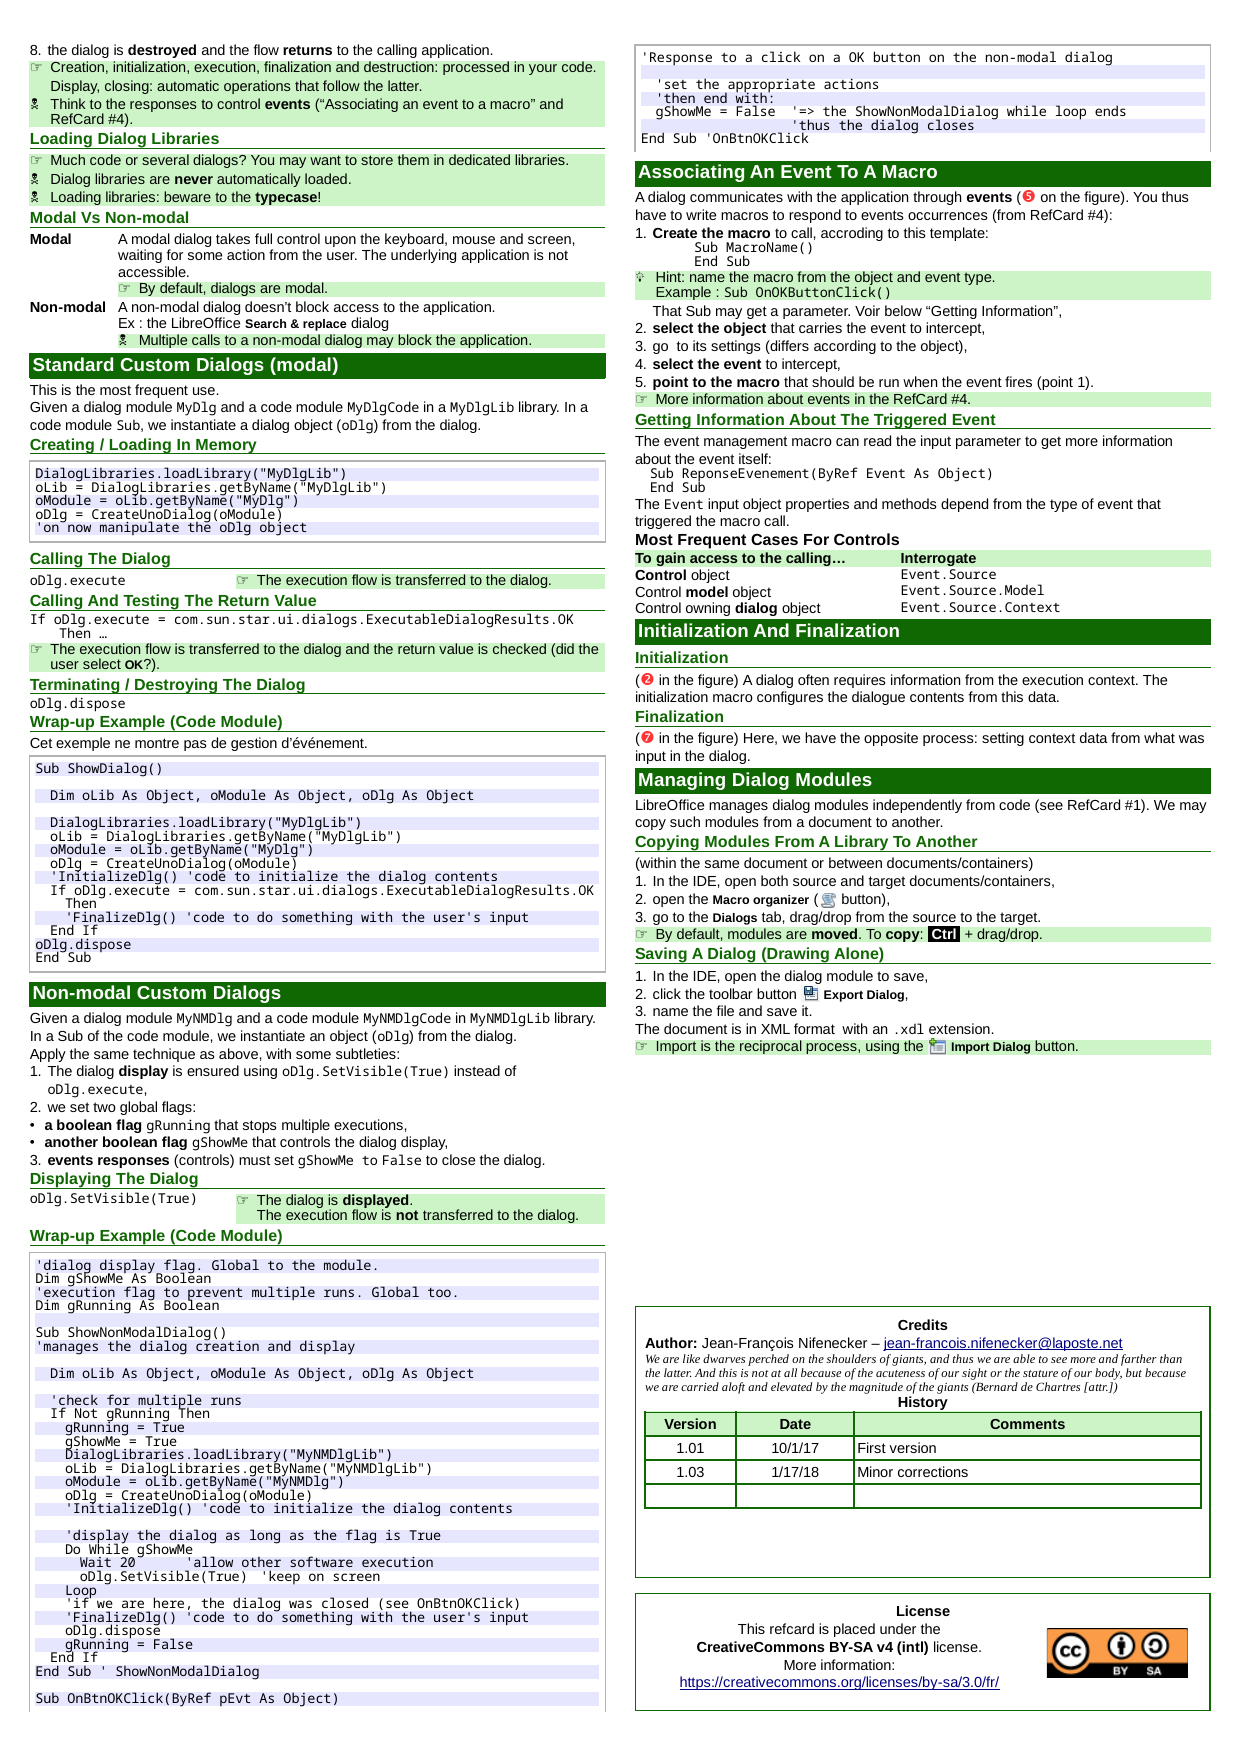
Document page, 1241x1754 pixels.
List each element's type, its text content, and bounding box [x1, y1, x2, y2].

table_cell Event.Source [900, 567, 1211, 583]
text Apply the same technique as above, with some subtleties: [29, 1045, 605, 1063]
subtitle Displaying the dialog [29, 1171, 605, 1189]
table_cell 1.03 [646, 1461, 735, 1483]
text (within the same document or between documents/containers) [635, 855, 1211, 872]
table_header Version [646, 1413, 735, 1435]
list That Sub may get a parameter. Voir below “Getting Information”, [635, 302, 1211, 320]
subtitle Wrap-up Example (Code module) [29, 1227, 605, 1246]
text ☞ By default, modules are moved. To copy: Ctrl + drag/drop. [635, 927, 928, 942]
subtitle Initialization and finalization [636, 621, 1210, 644]
subtitle Loading dialog libraries [29, 131, 605, 149]
table_cell 17/01/18 [737, 1461, 853, 1483]
table_header Sub ShowDialog() Dim oLib As Object, oModule As Object, oDlg As Object DialogLibraries.loadLibrary("MyDlgLib") oLib = DialogLibraries.getByName("MyDlgLib") oModule = oLib.getByName("MyDlg") oDlg = CreateUnoDialog(oModule) 'InitializeDlg() 'code to initialize the dialog contents If oDlg.execute = com.sun.star.ui.dialogs.ExecutableDialogResults.OK Then 'FinalizeDlg() 'code to do something with the user's input End If oDlg.dispose End Sub [30, 757, 605, 971]
table_header Interrogate [900, 550, 1211, 567]
table_cell [737, 1485, 853, 1507]
text Given a dialog module MyNMDlg and a code module MyNMDlgCode in MyNMDlgLib library. In a Sub of the code module, we instantiate an object (oDlg) from the dialog. [29, 1009, 605, 1045]
text oDlg.dispose [29, 697, 605, 711]
table_header [1034, 1678, 1187, 1691]
text Display, closing: automatic operations that follow the latter. [29, 79, 605, 94]
list open the Macro organizer ( [635, 890, 818, 908]
picture [801, 985, 820, 1002]
subtitle Associating an event to a macro [636, 162, 1210, 186]
table_cell First version [855, 1437, 1200, 1459]
text LibreOffice manages dialog modules independently from code (see RefCard #1). We may copy such modules from a document to another. [635, 796, 1211, 831]
text ☞ Much code or several dialogs? You may want to store them in dedicated libraries. [29, 154, 605, 169]
table_header [1034, 1629, 1046, 1677]
list select the event to intercept, [635, 355, 1211, 373]
picture [818, 890, 838, 908]
list Sub MacroName() [664, 242, 1211, 255]
list name the file and save it. [635, 1003, 1211, 1020]
list a boolean flag gRunning that stops multiple executions, [29, 1116, 605, 1133]
text Sub ReponseEvenement(ByRef Event As Object) [635, 468, 1211, 481]
list In the IDE, open both source and target documents/containers, [635, 872, 1211, 890]
subtitle Calling the dialog [29, 550, 605, 569]
table_header 'Response to a click on a OK button on the non-modal dialog 'set the appropriate actions 'then end with: gShowMe = False '=> the ShowNonModalDialog while loop ends 'thus the dialog closes End Sub 'OnBtnOKClick [636, 46, 1210, 152]
table_header A modal dialog takes full control upon the keyboard, mouse and screen, waiting for some action from the user. The underlying application is not accessible. ☞ By default, dialogs are modal. [118, 231, 605, 282]
table_header DialogLibraries.loadLibrary("MyDlgLib") oLib = DialogLibraries.getByName("MyDlgLib") oModule = oLib.getByName("MyDlg") oDlg = CreateUnoDialog(oModule) 'on now manipulate the oDlg object [30, 462, 605, 541]
text If oDlg.execute = com.sun.star.ui.dialogs.ExecutableDialogResults.OK Then … [29, 614, 605, 641]
list the dialog is destroyed and the flow returns to the calling application. [29, 41, 605, 59]
subtitle Getting information about the triggered event [635, 411, 1211, 428]
table_header Comments [855, 1413, 1200, 1435]
text Cet exemple ne montre pas de gestion d’événement. [29, 734, 605, 752]
text Given a dialog module MyDlg and a code module MyDlgCode in a MyDlgLib library. In a code module Sub, we instantiate a dialog object (oDlg) from the dialog. [29, 399, 605, 434]
list In the IDE, open the dialog module to save, [635, 967, 1211, 985]
table_header This refcard is placed under the CreativeCommons BY-SA v4 (intl) license. More information: https://creativecommons.org/licenses/by-sa/3.0/fr/ [645, 1620, 1034, 1691]
list The dialog display is ensured using oDlg.SetVisible(True) instead of oDlg.execute, [29, 1063, 605, 1098]
table_cell [855, 1485, 1200, 1507]
subtitle Saving a dialog (Drawing alone) [635, 946, 1211, 963]
subtitle Managing dialog modules [636, 769, 1210, 793]
text ( in the figure) A dialog often requires information from the execution context. The initialization macro configures the dialogue contents from this data. [635, 671, 1211, 706]
subtitle Finalization [635, 708, 1211, 726]
table_cell 01/10/17 [737, 1437, 853, 1459]
table_cell Minor corrections [855, 1461, 1200, 1483]
table_cell Non-modal [30, 299, 118, 350]
list End Sub [664, 255, 1211, 269]
text We are like dwarves perched on the shoulders of giants, and thus we are able to see more and farther than the latter. And this is not at all because of the acuteness of our sight or the stature of our body, but because we are carried aloft and elevated by the magnitude of the giants (Bernard de Chartres [attr.]) [645, 1352, 1201, 1394]
table_cell Control owning dialog object [635, 600, 900, 617]
subtitle Non-modal custom dialogs [31, 983, 605, 1006]
text ☞ Import is the reciprocal process, using the [635, 1040, 927, 1055]
subtitle Standard custom dialogs (modal) [31, 354, 605, 378]
title History [645, 1394, 1201, 1411]
text  Think to the responses to control events (“Associating an event to a macro” and RefCard #4). [29, 97, 605, 127]
subtitle Calling and testing the return value [29, 592, 605, 611]
subtitle Modal vs Non-modal [29, 209, 605, 228]
text  Loading libraries: beware to the typecase! [29, 191, 605, 206]
table_header 'dialog display flag. Global to the module. Dim gShowMe As Boolean 'execution flag to prevent multiple runs. Global too. Dim gRunning As Boolean Sub ShowNonModalDialog() 'manages the dialog creation and display Dim oLib As Object, oModule As Object, oDlg As Object 'check for multiple runs If Not gRunning Then gRunning = True gShowMe = True DialogLibraries.loadLibrary("MyNMDlgLib") oLib = DialogLibraries.getByName("MyNMDlgLib") oModule = oLib.getByName("MyNMDlg") oDlg = CreateUnoDialog(oModule) 'InitializeDlg() 'code to initialize the dialog contents 'display the dialog as long as the flag is True Do While gShowMe Wait 20 'allow other software execution oDlg.SetVisible(True) 'keep on screen Loop 'if we are here, the dialog was closed (see OnBtnOKClick) 'FinalizeDlg() 'code to do something with the user's input oDlg.dispose gRunning = False End If End Sub ' ShowNonModalDialog Sub OnBtnOKClick(ByRef pEvt As Object) [30, 1253, 605, 1712]
list Create the macro to call, accroding to this template: [635, 224, 1211, 242]
subtitle Wrap-up Example (Code module) [29, 713, 605, 732]
text  Hint: name the macro from the object and event type. Example : Sub OnOKButtonClick() [635, 271, 1211, 300]
text The event management macro can read the input parameter to get more information about the event itself: [635, 432, 1211, 468]
subtitle Copying modules from a library to another [635, 833, 1211, 851]
subtitle Creating / Loading in memory [29, 436, 605, 454]
table_header oDlg.SetVisible(True) [30, 1192, 236, 1225]
table_header [1034, 1620, 1187, 1628]
subtitle Most frequent cases for controls [635, 532, 1211, 549]
title License [645, 1603, 1201, 1620]
text ☞ More information about events in the RefCard #4. [635, 392, 1211, 407]
text ☞ Creation, initialization, execution, finalization and destruction: processed in your code. [29, 61, 605, 76]
table_cell Control object [635, 567, 900, 583]
list go to the Dialogs tab, drag/drop from the source to the target. [635, 908, 1211, 926]
table_header Modal [30, 231, 118, 299]
text The Event input object properties and methods depend from the type of event that triggered the macro call. [635, 495, 1211, 530]
list go to its settings (differs according to the object), [635, 337, 1211, 355]
subtitle Initialization [635, 649, 1211, 667]
table_cell 1.01 [646, 1437, 735, 1459]
text End Sub [635, 481, 1211, 495]
text  Dialog libraries are never automatically loaded. [29, 172, 605, 187]
list another boolean flag gShowMe that controls the dialog display, [29, 1133, 605, 1151]
table_header Date [737, 1413, 853, 1435]
table_header oDlg.execute [30, 572, 236, 590]
subtitle Terminating / Destroying the dialog [29, 676, 605, 694]
text This is the most frequent use. [29, 381, 605, 399]
text ☞ By default, modules are moved. To copy: Ctrl + drag/drop. [960, 927, 1211, 942]
table_cell Event.Source.Context [900, 600, 1211, 617]
title Credits [645, 1316, 1201, 1334]
text A dialog communicates with the application through events ( on the figure). You thus have to write macros to respond to events occurrences (from RefCard #4): [635, 189, 1211, 224]
text ( in the figure) Here, we have the opposite process: setting context data from what was input in the dialog. [635, 730, 1211, 765]
text The document is in XML format with an .xdl extension. [635, 1020, 1211, 1038]
table_cell Control model object [635, 584, 900, 600]
text Author: Jean-François Nifenecker – jean-francois.nifenecker@laposte.net [645, 1334, 1201, 1352]
table_cell [646, 1485, 735, 1507]
list select the object that carries the event to intercept, [635, 320, 1211, 337]
text ☞ The execution flow is transferred to the dialog and the return value is checked (did the user select OK?). [29, 643, 605, 672]
table_cell Event.Source.Model [900, 584, 1211, 600]
picture [927, 1038, 947, 1055]
list button), [838, 890, 1211, 908]
list point to the macro that should be run when the event fires (point 1). [635, 373, 1211, 391]
list we set two global flags: [29, 1098, 605, 1116]
table_header To gain access to the calling… [635, 550, 900, 567]
table_cell A non-modal dialog doesn’t block access to the application. Ex : the LibreOffice Search & replace dialog  Multiple calls to a non-modal dialog may block the application. [118, 299, 605, 334]
list events responses (controls) must set gShowMe to False to close the dialog. [29, 1151, 605, 1169]
list click the toolbar button Export Dialog, [635, 985, 1211, 1003]
text Import Dialog button. [947, 1040, 1211, 1055]
picture [1046, 1628, 1188, 1678]
